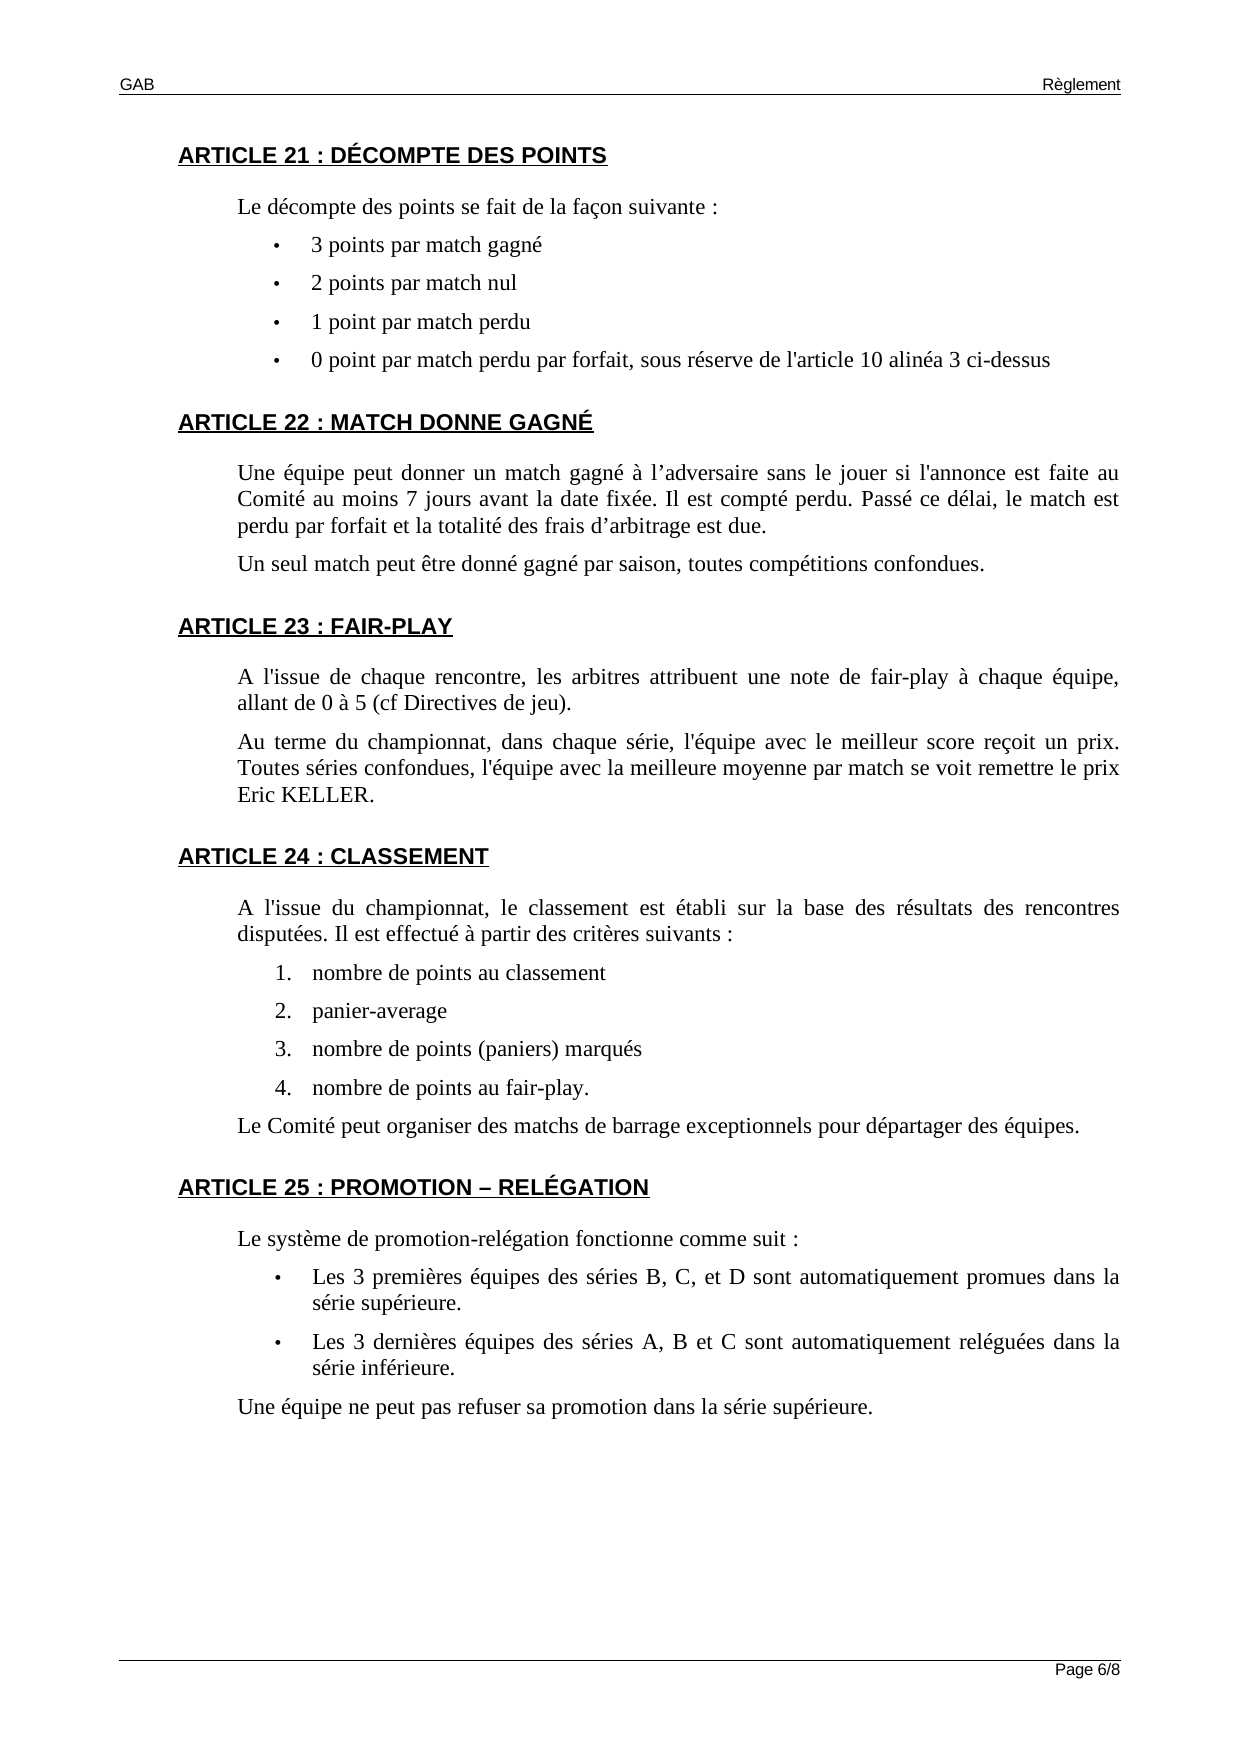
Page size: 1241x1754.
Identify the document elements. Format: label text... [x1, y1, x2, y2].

subtitle ARTICLE 25 : PROMOTION – RELÉGATION [178, 1174, 1121, 1201]
subtitle ARTICLE 24 : CLASSEMENT [178, 843, 1121, 870]
list Les 3 premières équipes des séries B, C, et D sont automatiquement promues dans la série supérieure. [274, 1263, 1121, 1316]
list 1 point par match perdu [273, 307, 1121, 334]
list nombre de points (paniers) marqués [274, 1035, 1121, 1062]
list 2 points par match nul [273, 269, 1121, 296]
text Un seul match peut être donné gagné par saison, toutes compétitions confondues. [237, 550, 1121, 577]
text A l'issue du championnat, le classement est établi sur la base des résultats des rencontres disputées. Il est effectué à partir des critères suivants : [237, 893, 1121, 947]
list 0 point par match perdu par forfait, sous réserve de l'article 10 alinéa 3 ci-dessus [273, 346, 1121, 372]
text Le système de promotion-relégation fonctionne comme suit : [237, 1224, 1121, 1251]
text Le Comité peut organiser des matchs de barrage exceptionnels pour départager des équipes. [237, 1112, 1121, 1138]
list panier-average [274, 997, 1121, 1023]
subtitle ARTICLE 23 : FAIR-PLAY [178, 612, 1121, 639]
list nombre de points au classement [274, 958, 1121, 985]
subtitle ARTICLE 22 : MATCH DONNE GAGNÉ [178, 408, 1121, 435]
text A l'issue de chaque rencontre, les arbitres attribuent une note de fair-play à chaque équipe, allant de 0 à 5 (cf Directives de jeu). [237, 663, 1121, 716]
list Les 3 dernières équipes des séries A, B et C sont automatiquement reléguées dans la série inférieure. [274, 1328, 1121, 1381]
text Le décompte des points se fait de la façon suivante : [237, 192, 1121, 219]
list 3 points par match gagné [273, 231, 1121, 257]
text Une équipe ne peut pas refuser sa promotion dans la série supérieure. [237, 1392, 1121, 1419]
subtitle ARTICLE 21 : DÉCOMPTE DES POINTS [178, 142, 1121, 169]
text Une équipe peut donner un match gagné à l’adversaire sans le jouer si l'annonce est faite au Comité au moins 7 jours avant la date fixée. Il est compté perdu. Passé ce délai, le match est perdu par forfait et la totalité des frais d’arbitrage est due. [237, 458, 1121, 538]
list nombre de points au fair-play. [274, 1073, 1121, 1100]
text Au terme du championnat, dans chaque série, l'équipe avec le meilleur score reçoit un prix. Toutes séries confondues, l'équipe avec la meilleure moyenne par match se voit remettre le prix Eric KELLER. [237, 728, 1121, 807]
